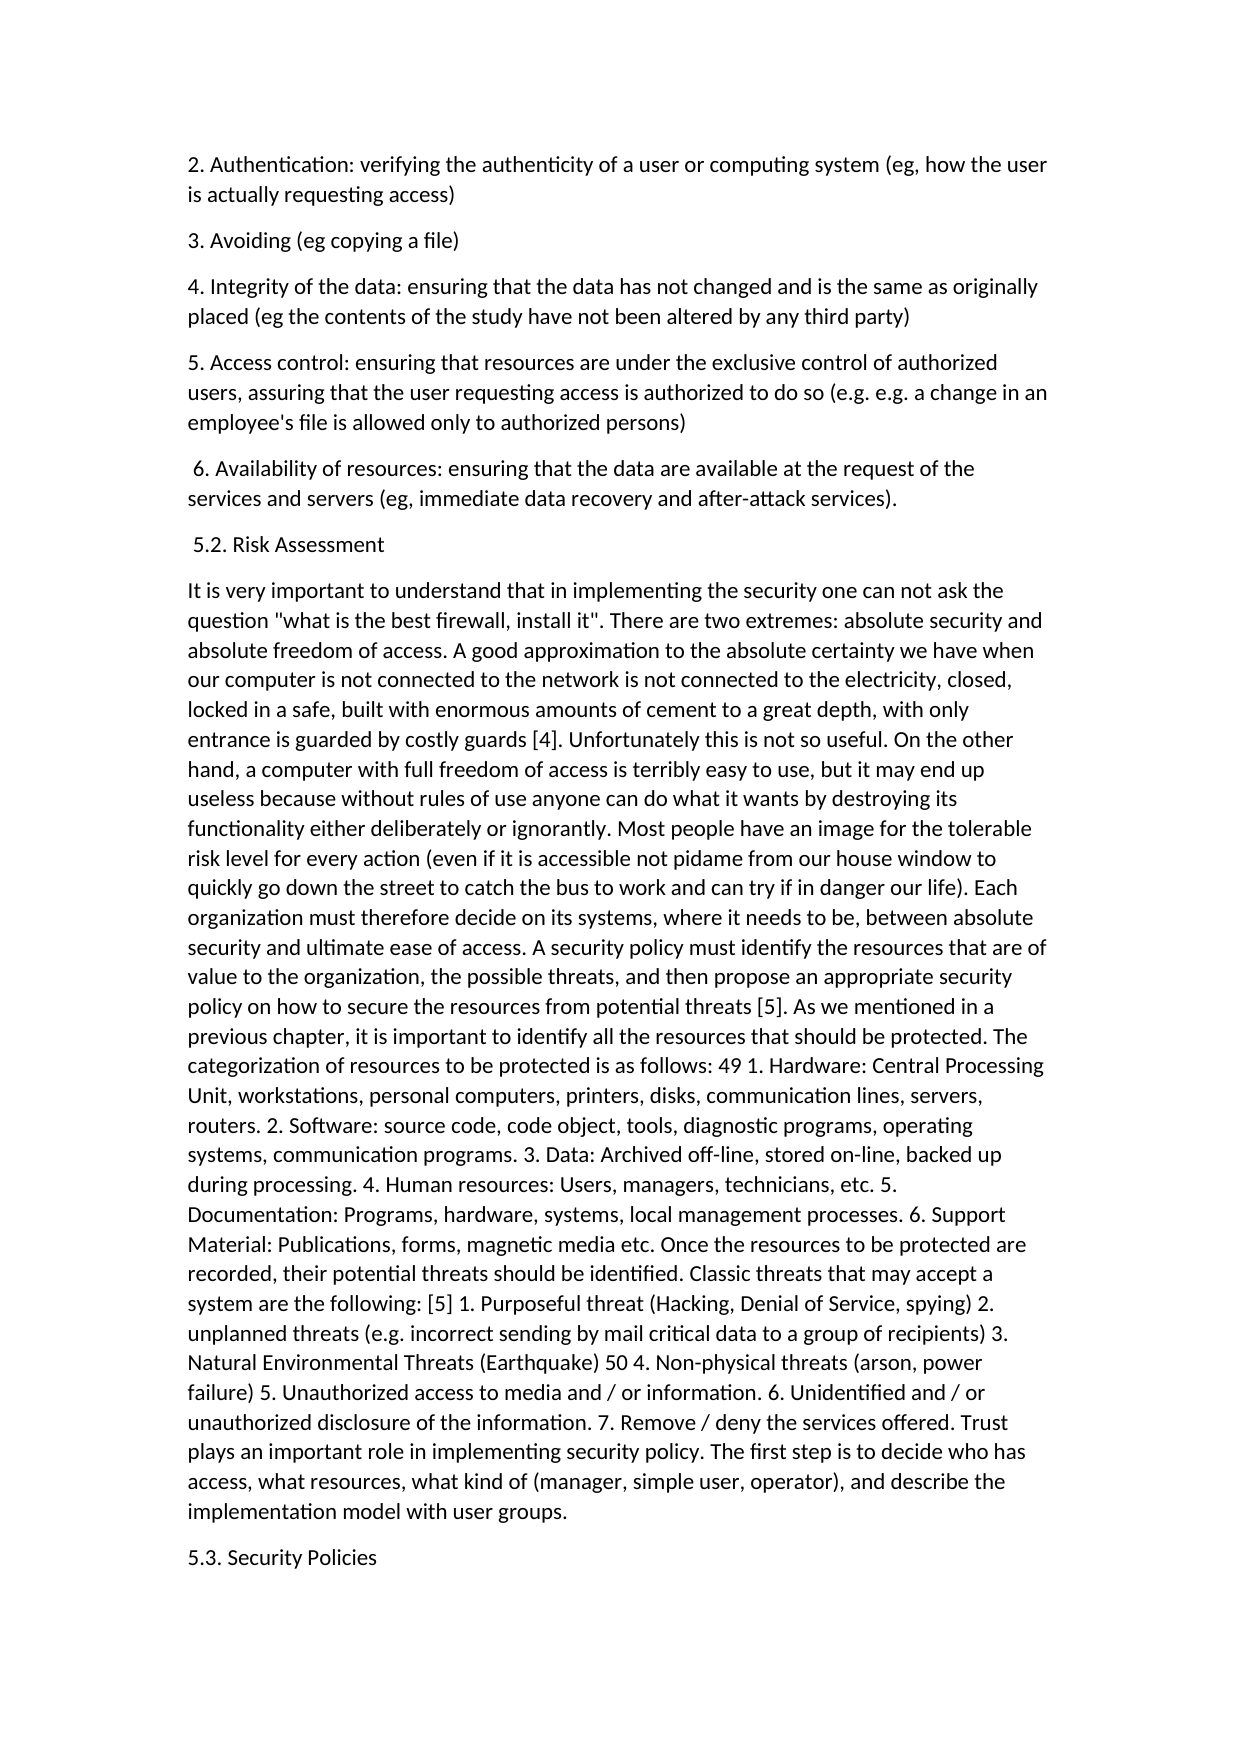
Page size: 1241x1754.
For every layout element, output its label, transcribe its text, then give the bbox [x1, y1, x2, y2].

text 5. Access control: ensuring that resources are under the exclusive control of authorized users, assuring that the user requesting access is authorized to do so (e.g. e.g. a change in an employee's file is allowed only to authorized persons) [187, 348, 1053, 436]
text It is very important to understand that in implementing the security one can not ask the question "what is the best firewall, install it". There are two extremes: absolute security and absolute freedom of access. A good approximation to the absolute certainty we have when our computer is not connected to the network is not connected to the electricity, closed, locked in a safe, built with enormous amounts of cement to a great depth, with only entrance is guarded by costly guards [4]. Unfortunately this is not so useful. On the other hand, a computer with full freedom of access is terribly easy to use, but it may end up useless because without rules of use anyone can do what it wants by destroying its functionality either deliberately or ignorantly. Most people have an image for the tolerable risk level for every action (even if it is accessible not pidame from our house window to quickly go down the street to catch the bus to work and can try if in danger our life). Each organization must therefore decide on its systems, where it needs to be, between absolute security and ultimate ease of access. A security policy must identify the resources that are of value to the organization, the possible threats, and then propose an appropriate security policy on how to secure the resources from potential threats [5]. As we mentioned in a previous chapter, it is important to identify all the resources that should be protected. The categorization of resources to be protected is as follows: 49 1. Hardware: Central Processing Unit, workstations, personal computers, printers, disks, communication lines, servers, routers. 2. Software: source code, code object, tools, diagnostic programs, operating systems, communication programs. 3. Data: Archived off-line, stored on-line, backed up during processing. 4. Human resources: Users, managers, technicians, etc. 5. Documentation: Programs, hardware, systems, local management processes. 6. Support Material: Publications, forms, magnetic media etc. Once the resources to be protected are recorded, their potential threats should be identified. Classic threats that may accept a system are the following: [5] 1. Purposeful threat (Hacking, Denial of Service, spying) 2. unplanned threats (e.g. incorrect sending by mail critical data to a group of recipients) 3. Natural Environmental Threats (Earthquake) 50 4. Non-physical threats (arson, power failure) 5. Unauthorized access to media and / or information. 6. Unidentified and / or unauthorized disclosure of the information. 7. Remove / deny the services offered. Trust plays an important role in implementing security policy. The first step is to decide who has access, what resources, what kind of (manager, simple user, operator), and describe the implementation model with user groups. [187, 577, 1053, 1525]
text 2. Authentication: verifying the authenticity of a user or computing system (eg, how the user is actually requesting access) [187, 150, 1053, 208]
text 6. Availability of resources: ensuring that the data are available at the request of the services and servers (eg, immediate data recovery and after-attack services). [187, 454, 1053, 512]
text 5.2. Risk Assessment [187, 530, 1053, 558]
text 4. Integrity of the data: ensuring that the data has not changed and is the same as originally placed (eg the contents of the study have not been altered by any third party) [187, 272, 1053, 330]
text 5.3. Security Policies [187, 1543, 1053, 1571]
text 3. Avoiding (eg copying a file) [187, 226, 1053, 254]
